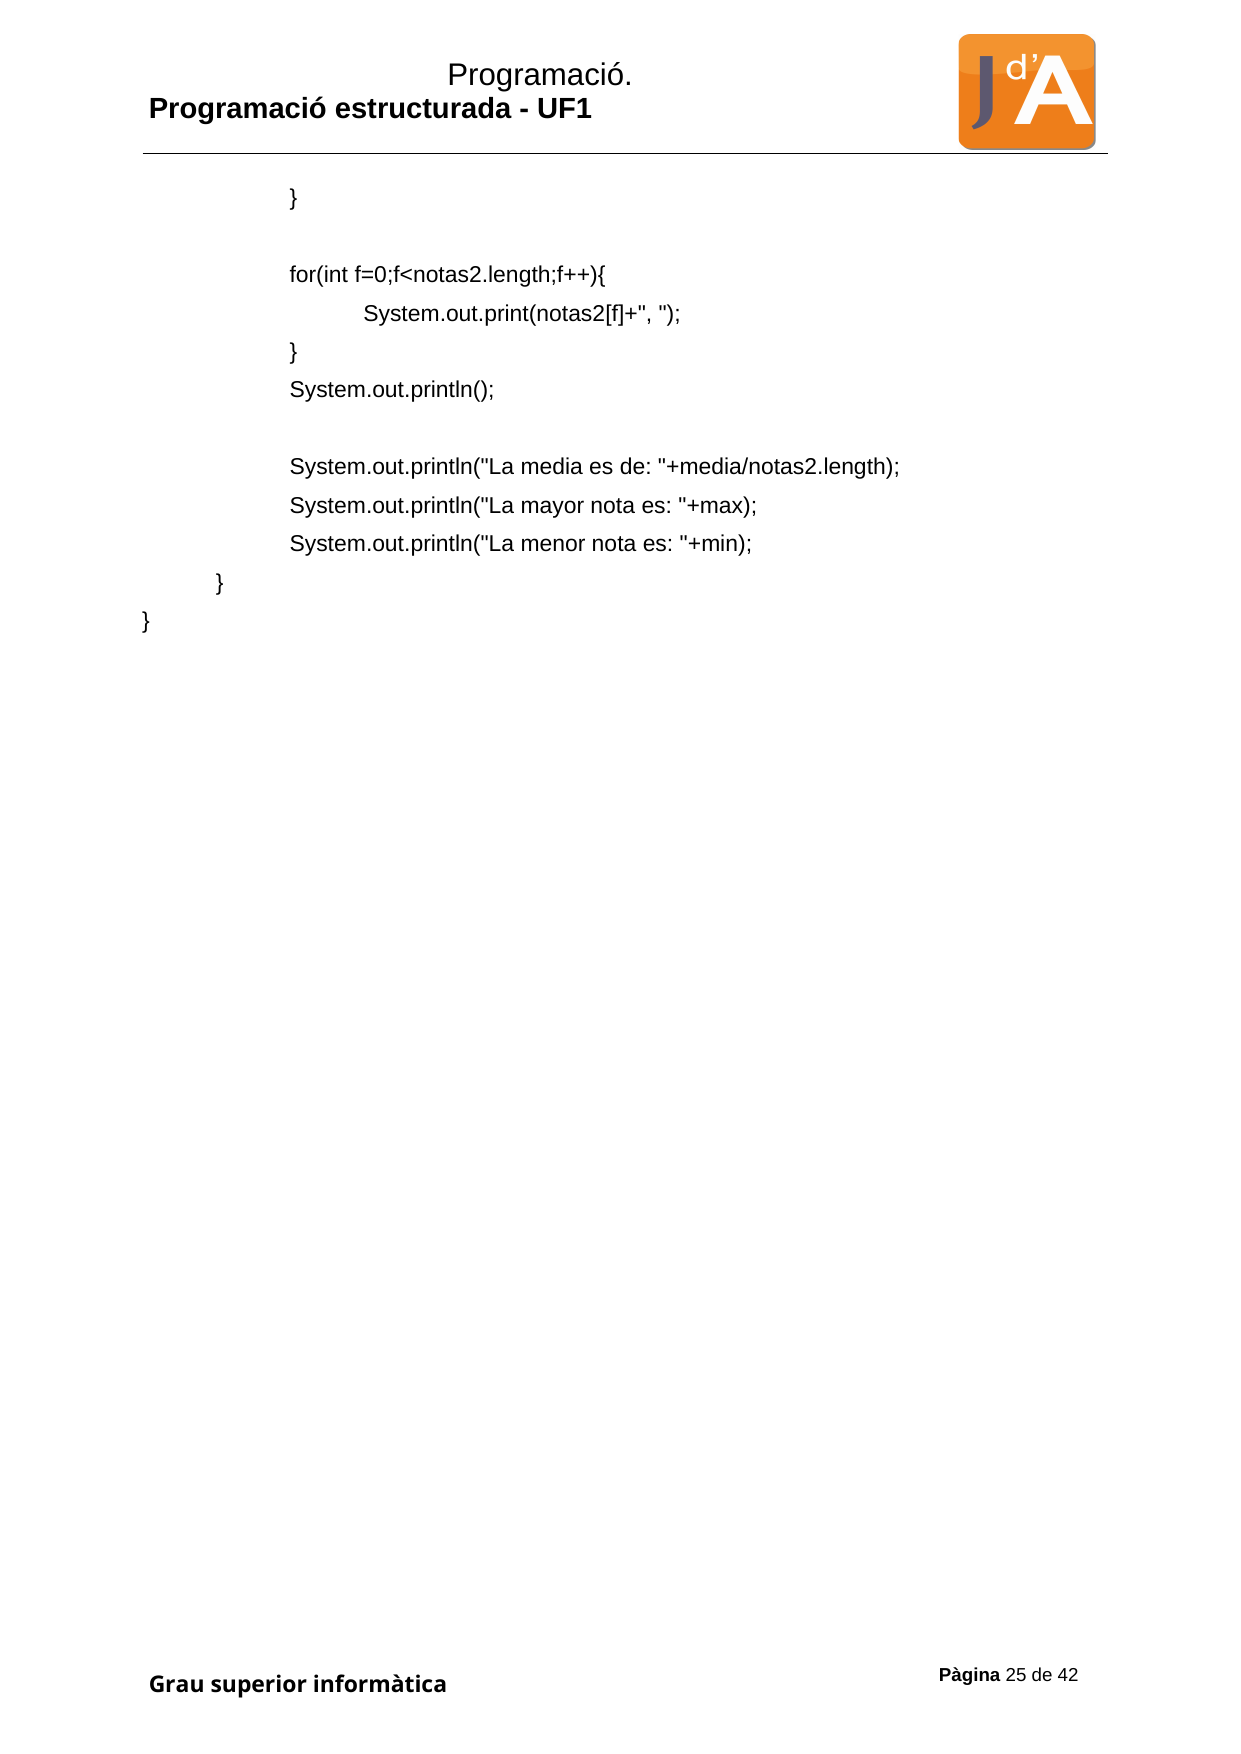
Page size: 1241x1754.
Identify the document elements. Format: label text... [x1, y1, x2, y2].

text System.out.print(notas2[f]+", "); [142, 300, 1107, 326]
text System.out.println("La menor nota es: "+min); [142, 531, 1107, 557]
text System.out.println("La mayor nota es: "+max); [142, 492, 1107, 518]
text } [142, 608, 1107, 633]
picture [958, 34, 1096, 150]
text } [142, 569, 1107, 595]
text System.out.println(); [142, 377, 1107, 403]
text System.out.println("La media es de: "+media/notas2.length); [142, 454, 1107, 480]
text } [142, 339, 1107, 364]
text for(int f=0;f<notas2.length;f++){ [142, 262, 1107, 287]
text } [142, 185, 1107, 211]
